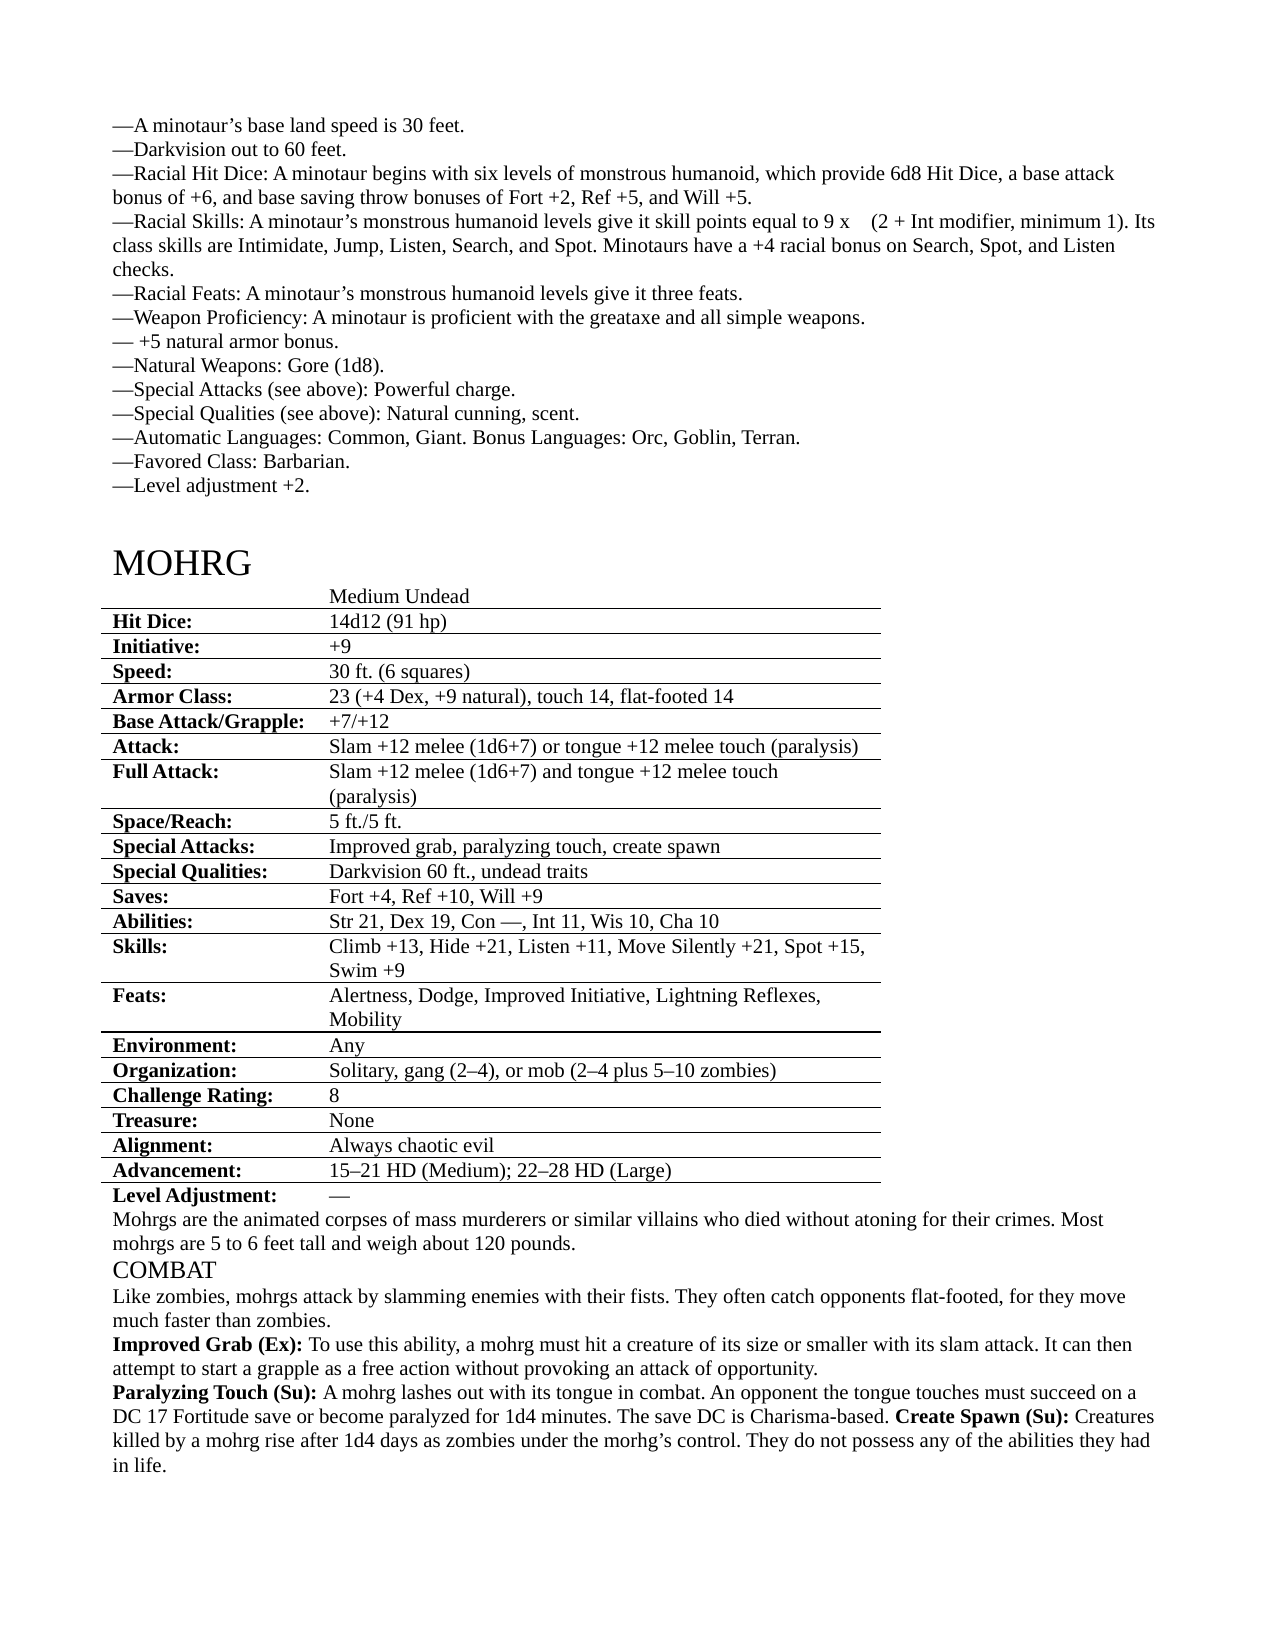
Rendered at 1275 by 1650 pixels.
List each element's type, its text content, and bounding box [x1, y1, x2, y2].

table_cell 23 (+4 Dex, +9 natural), touch 14, flat-footed 14 [318, 684, 881, 708]
table_cell Hit Dice: [101, 609, 318, 633]
table_cell 8 [318, 1083, 881, 1107]
table_cell Attack: [101, 734, 318, 758]
text —Racial Skills: A minotaur’s monstrous humanoid levels give it skill points equal to 9 x (2 + Int modifier, minimum 1). Its class skills are Intimidate, Jump, Listen, Search, and Spot. Minotaurs have a +4 racial bonus on Search, Spot, and Listen checks. [112, 209, 1162, 281]
table_cell Improved grab, paralyzing touch, create spawn [318, 834, 881, 858]
table_cell Organization: [101, 1058, 318, 1082]
table_cell Full Attack: [101, 760, 318, 808]
table_cell Special Qualities: [101, 859, 318, 883]
table_cell Abilities: [101, 909, 318, 933]
table_cell Environment: [101, 1033, 318, 1057]
text —Darkvision out to 60 feet. [112, 137, 1162, 161]
text Improved Grab (Ex): To use this ability, a mohrg must hit a creature of its size or smaller with its slam attack. It can then attempt to start a grapple as a free action without provoking an attack of opportunity. [112, 1332, 1162, 1380]
table_cell Special Attacks: [101, 834, 318, 858]
table_cell None [318, 1108, 881, 1132]
text —Racial Feats: A minotaur’s monstrous humanoid levels give it three feats. [112, 281, 1162, 305]
table_cell Feats: [101, 983, 318, 1031]
text —Racial Hit Dice: A minotaur begins with six levels of monstrous humanoid, which provide 6d8 Hit Dice, a base attack bonus of +6, and base saving throw bonuses of Fort +2, Ref +5, and Will +5. [112, 161, 1162, 209]
table_cell 15–21 HD (Medium); 22–28 HD (Large) [318, 1158, 881, 1182]
table_cell 30 ft. (6 squares) [318, 659, 881, 683]
table_cell Base Attack/Grapple: [101, 709, 318, 733]
text Like zombies, mohrgs attack by slamming enemies with their fists. They often catch opponents flat-footed, for they move much faster than zombies. [112, 1284, 1162, 1332]
table_cell Str 21, Dex 19, Con —, Int 11, Wis 10, Cha 10 [318, 909, 881, 933]
table_cell Level Adjustment: [101, 1183, 318, 1207]
table_cell Any [318, 1033, 881, 1057]
table_cell Advancement: [101, 1158, 318, 1182]
table_cell Armor Class: [101, 684, 318, 708]
table_cell +7/+12 [318, 709, 881, 733]
text —Special Attacks (see above): Powerful charge. [112, 377, 1162, 401]
table_cell 14d12 (91 hp) [318, 609, 881, 633]
table_cell Challenge Rating: [101, 1083, 318, 1107]
text —Special Qualities (see above): Natural cunning, scent. [112, 401, 1162, 425]
table_cell Solitary, gang (2–4), or mob (2–4 plus 5–10 zombies) [318, 1058, 881, 1082]
table_cell 5 ft./5 ft. [318, 809, 881, 833]
table_cell Alertness, Dodge, Improved Initiative, Lightning Reflexes, Mobility [318, 983, 881, 1031]
table_cell Treasure: [101, 1108, 318, 1132]
table_cell Initiative: [101, 634, 318, 658]
text MOHRG [112, 541, 1162, 584]
table_cell Darkvision 60 ft., undead traits [318, 859, 881, 883]
table_cell Slam +12 melee (1d6+7) and tongue +12 melee touch (paralysis) [318, 760, 881, 808]
text — +5 natural armor bonus. [112, 329, 1162, 353]
table_cell Skills: [101, 934, 318, 982]
text COMBAT [112, 1255, 1162, 1284]
text Paralyzing Touch (Su): A mohrg lashes out with its tongue in combat. An opponent the tongue touches must succeed on a DC 17 Fortitude save or become paralyzed for 1d4 minutes. The save DC is Charisma-based. Create Spawn (Su): Creatures killed by a mohrg rise after 1d4 days as zombies under the morhg’s control. They do not possess any of the abilities they had in life. [112, 1380, 1162, 1477]
table_header [101, 584, 318, 608]
table_cell Always chaotic evil [318, 1133, 881, 1157]
table_cell Space/Reach: [101, 809, 318, 833]
table_cell Fort +4, Ref +10, Will +9 [318, 884, 881, 908]
text Mohrgs are the animated corpses of mass murderers or similar villains who died without atoning for their crimes. Most mohrgs are 5 to 6 feet tall and weigh about 120 pounds. [112, 1207, 1162, 1255]
table_cell Speed: [101, 659, 318, 683]
table_cell — [318, 1183, 881, 1207]
text —Weapon Proficiency: A minotaur is proficient with the greataxe and all simple weapons. [112, 305, 1162, 329]
text —Level adjustment +2. [112, 473, 1162, 497]
table_cell +9 [318, 634, 881, 658]
table_cell Saves: [101, 884, 318, 908]
text —Natural Weapons: Gore (1d8). [112, 353, 1162, 377]
table_cell Slam +12 melee (1d6+7) or tongue +12 melee touch (paralysis) [318, 734, 881, 758]
text —A minotaur’s base land speed is 30 feet. [112, 112, 1162, 137]
text —Automatic Languages: Common, Giant. Bonus Languages: Orc, Goblin, Terran. [112, 425, 1162, 449]
table_header Medium Undead [318, 584, 881, 608]
table_cell Climb +13, Hide +21, Listen +11, Move Silently +21, Spot +15, Swim +9 [318, 934, 881, 982]
text —Favored Class: Barbarian. [112, 449, 1162, 473]
table_cell Alignment: [101, 1133, 318, 1157]
